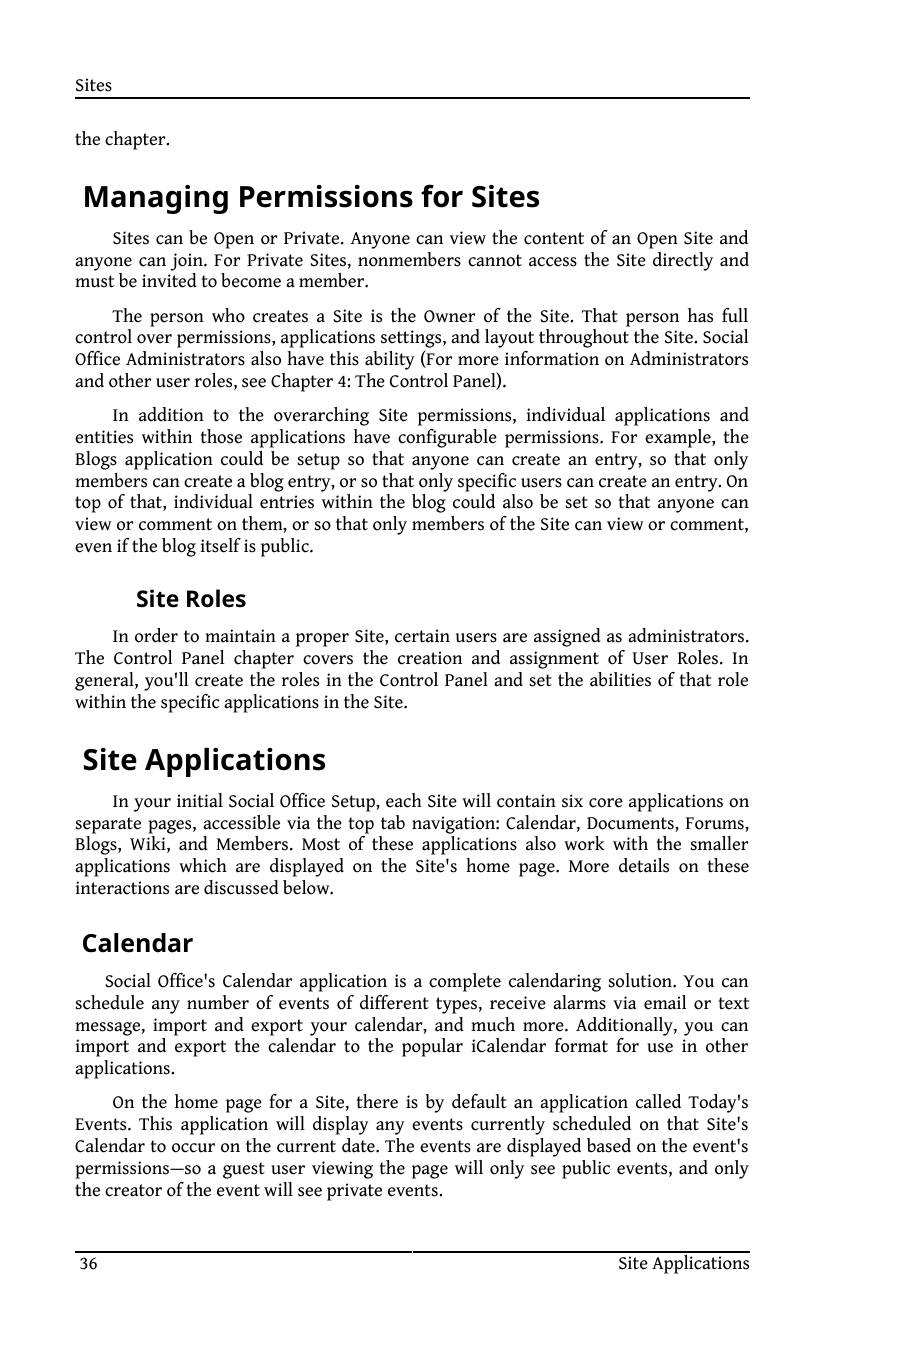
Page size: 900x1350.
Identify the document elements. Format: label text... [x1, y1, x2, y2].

text Sites can be Open or Private. Anyone can view the content of an Open Site and anyone can join. For Private Sites, nonmembers cannot access the Site directly and must be invited to become a member. [75, 228, 750, 293]
text In order to maintain a proper Site, certain users are assigned as administrators. The Control Panel chapter covers the creation and assignment of User Roles. In general, you'll create the roles in the Control Panel and set the abilities of that role within the specific applications in the Site. [75, 626, 750, 713]
subtitle Managing Permissions for Sites [75, 176, 750, 216]
subtitle Calendar [75, 925, 750, 959]
text The person who creates a Site is the Owner of the Site. That person has full control over permissions, applications settings, and layout throughout the Site. Social Office Administrators also have this ability (For more information on Administrators and other user roles, see Chapter 4: The Control Panel). [75, 306, 750, 393]
text In addition to the overarching Site permissions, individual applications and entities within those applications have configurable permissions. For example, the Blogs application could be setup so that anyone can create an entry, so that only members can create a blog entry, or so that only specific users can create an entry. On top of that, individual entries within the blog could also be set so that anyone can view or comment on them, or so that only members of the Site can view or comment, even if the blog itself is public. [75, 405, 750, 558]
subtitle Site Applications [75, 739, 750, 779]
text the chapter. [75, 129, 750, 151]
text Social Office's Calendar application is a complete calendaring solution. You can schedule any number of events of different types, receive alarms via email or text message, import and export your calendar, and much more. Additionally, you can import and export the calendar to the popular iCalendar format for use in other applications. [75, 971, 750, 1080]
text On the home page for a Site, there is by default an application called Today's Events. This application will display any events currently scheduled on that Site's Calendar to occur on the current date. The events are displayed based on the event's permissions—so a guest user viewing the page will only see public events, and only the creator of the event will see private events. [75, 1092, 750, 1201]
subtitle Site Roles [130, 583, 750, 614]
text In your initial Social Office Setup, each Site will contain six core applications on separate pages, accessible via the top tab navigation: Calendar, Documents, Forums, Blogs, Wiki, and Members. Most of these applications also work with the smaller applications which are displayed on the Site's home page. More details on these interactions are discussed below. [75, 791, 750, 900]
